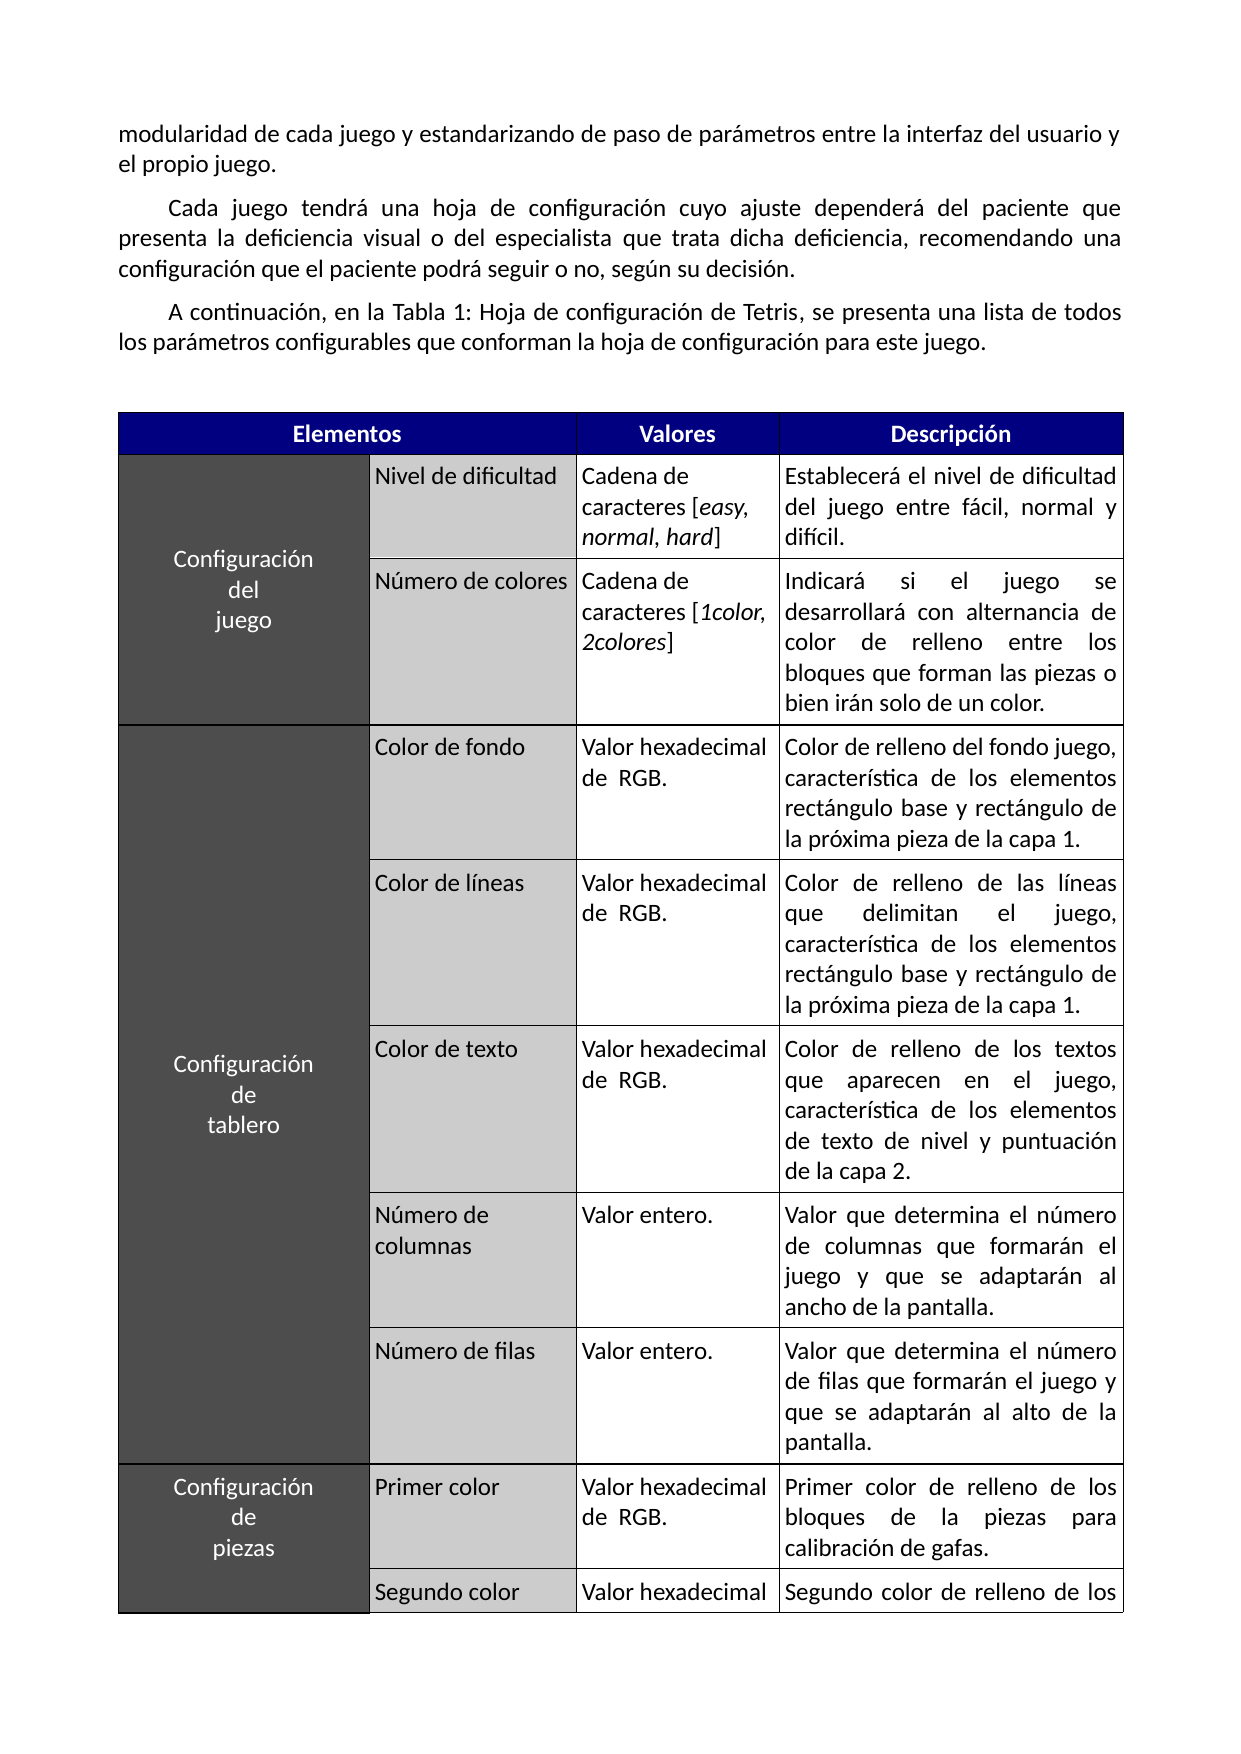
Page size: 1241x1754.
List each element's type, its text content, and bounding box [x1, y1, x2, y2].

table_cell Número de columnas [370, 1193, 576, 1327]
table_cell Segundo color [370, 1569, 576, 1612]
table_cell Valor entero. [577, 1193, 779, 1327]
table_cell Valor hexadecimal de RGB. [577, 1026, 779, 1192]
table_cell Configuración de tablero [119, 726, 369, 1463]
table_cell Segundo color de relleno de los [780, 1569, 1123, 1612]
table_cell Valor entero. [577, 1328, 779, 1463]
table_cell Indicará si el juego se desarrollará con alternancia de color de relleno entre los bloques que forman las piezas o bien irán solo de un color. [780, 559, 1123, 724]
table_header Elementos [119, 413, 576, 454]
table_cell Color de relleno de los textos que aparecen en el juego, característica de los elementos de texto de nivel y puntuación de la capa 2. [780, 1026, 1123, 1192]
table_cell Color de relleno del fondo juego, característica de los elementos rectángulo base y rectángulo de la próxima pieza de la capa 1. [780, 726, 1123, 859]
table_cell Valor hexadecimal de RGB. [577, 860, 779, 1025]
table_cell Primer color de relleno de los bloques de la piezas para calibración de gafas. [780, 1465, 1123, 1568]
table_cell Valor que determina el número de columnas que formarán el juego y que se adaptarán al ancho de la pantalla. [780, 1193, 1123, 1327]
table_cell Color de relleno de las líneas que delimitan el juego, característica de los elementos rectángulo base y rectángulo de la próxima pieza de la capa 1. [780, 860, 1123, 1025]
table_cell Color de fondo [370, 726, 576, 859]
table_cell Cadena de caracteres [easy, normal, hard] [577, 455, 779, 557]
table_header Valores [577, 413, 779, 454]
text Cada juego tendrá una hoja de configuración cuyo ajuste dependerá del paciente que presenta la deficiencia visual o del especialista que trata dicha deficiencia, recomendando una configuración que el paciente podrá seguir o no, según su decisión. [118, 192, 1122, 283]
table_cell Valor que determina el número de filas que formarán el juego y que se adaptarán al alto de la pantalla. [780, 1328, 1123, 1463]
table_cell Configuración de piezas [119, 1465, 369, 1612]
table_cell Color de texto [370, 1026, 576, 1192]
text modularidad de cada juego y estandarizando de paso de parámetros entre la interfaz del usuario y el propio juego. [118, 118, 1122, 179]
table_cell Valor hexadecimal [577, 1569, 779, 1612]
table_header Descripción [780, 413, 1123, 454]
table_cell Color de líneas [370, 860, 576, 1025]
table_cell Configuración del juego [119, 455, 369, 724]
table_cell Valor hexadecimal de RGB. [577, 726, 779, 859]
table_cell Valor hexadecimal de RGB. [577, 1465, 779, 1568]
table_cell Nivel de dificultad [370, 455, 576, 557]
table_cell Establecerá el nivel de dificultad del juego entre fácil, normal y difícil. [780, 455, 1123, 557]
table_cell Cadena de caracteres [1color, 2colores] [577, 559, 779, 724]
table_cell Número de filas [370, 1328, 576, 1463]
text A continuación, en la Tabla 1: Hoja de configuración de Tetris, se presenta una lista de todos los parámetros configurables que conforman la hoja de configuración para este juego. [118, 296, 1122, 357]
table_cell Primer color [370, 1465, 576, 1568]
table_cell Número de colores [370, 559, 576, 724]
